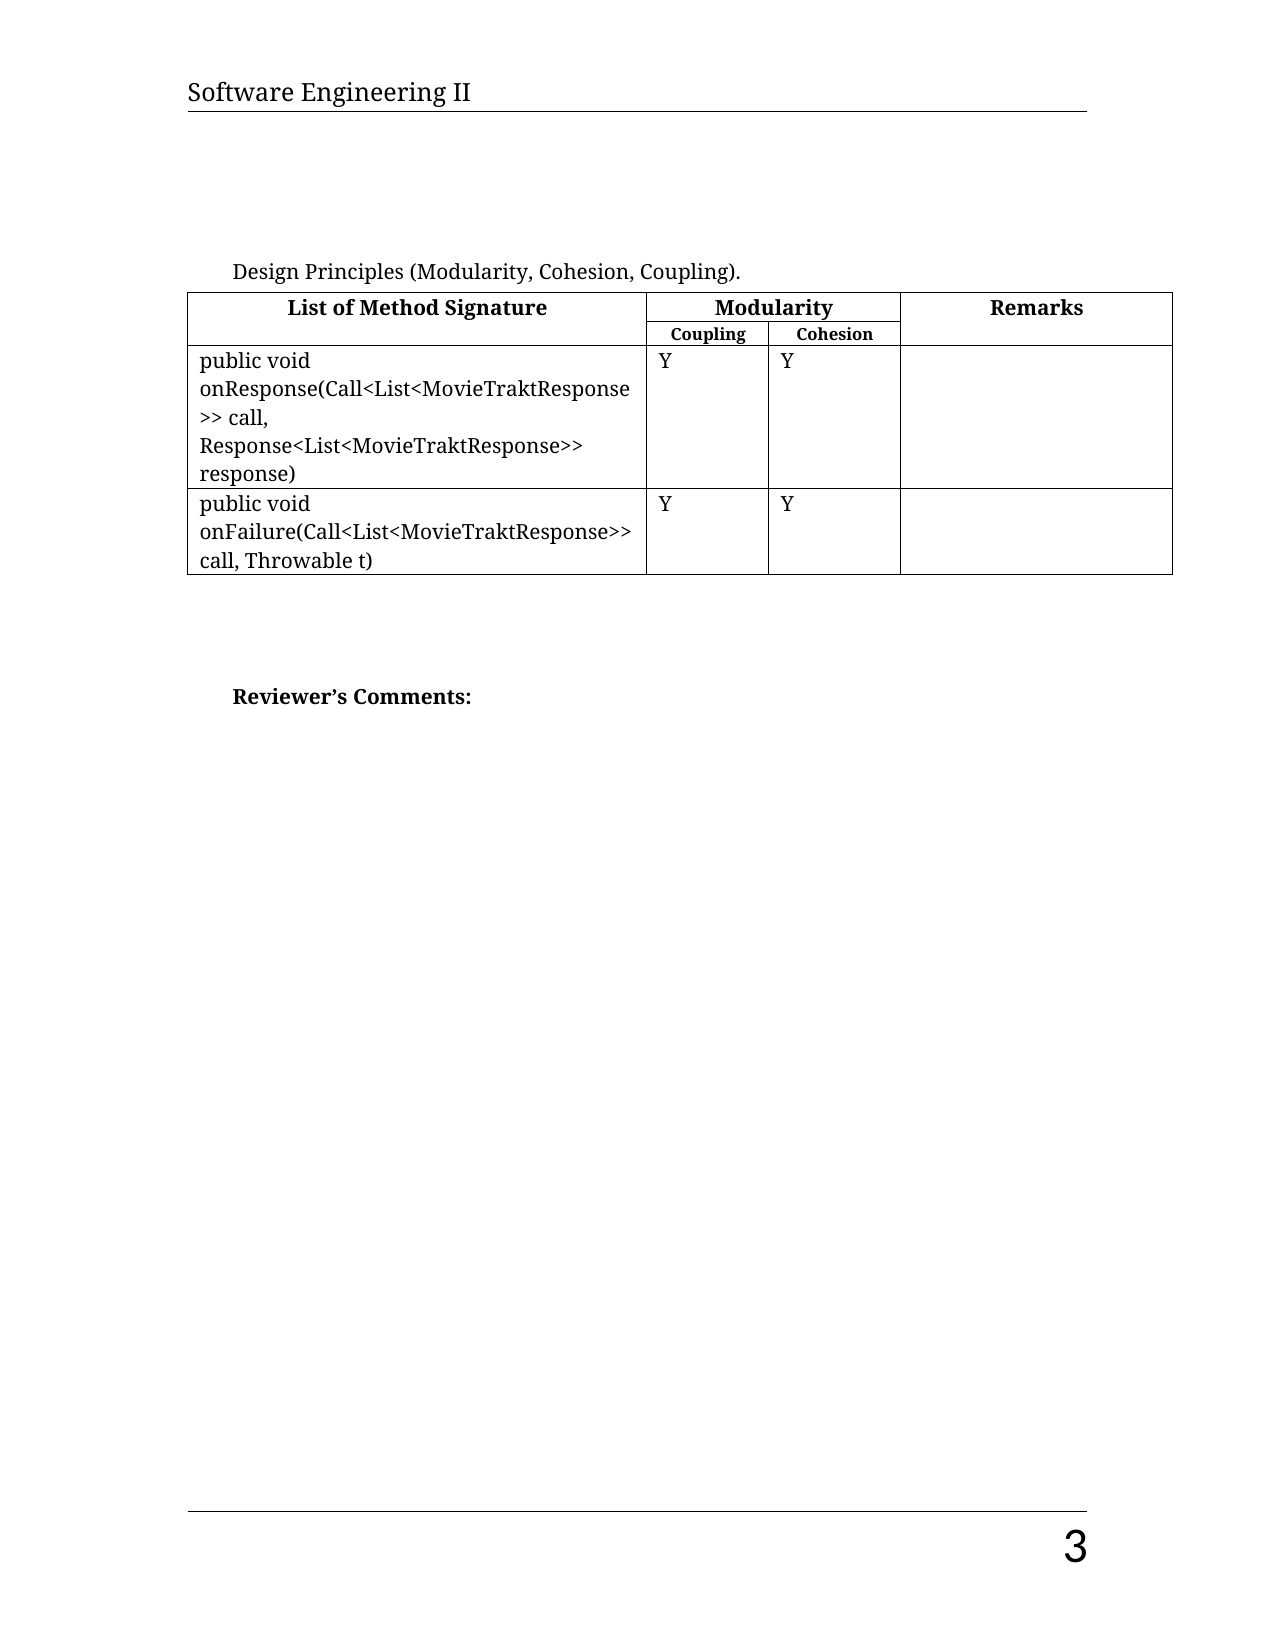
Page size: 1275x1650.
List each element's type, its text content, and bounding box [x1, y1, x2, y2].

table_header Remarks [901, 293, 1172, 345]
table_cell Coupling [647, 322, 768, 345]
table_cell [901, 489, 1172, 574]
subtitle Design Principles (Modularity, Cohesion, Coupling). [187, 257, 1087, 285]
table_header List of Method Signature [188, 293, 646, 345]
table_cell [901, 346, 1172, 488]
table_cell Y [647, 346, 768, 488]
table_cell Y [769, 346, 900, 488]
table_cell Y [769, 489, 900, 574]
table_cell Y [647, 489, 768, 574]
table_cell public void onResponse(Call<List<MovieTraktResponse>> call, Response<List<MovieTraktResponse>> response) [188, 346, 646, 488]
table_cell public void onFailure(Call<List<MovieTraktResponse>> call, Throwable t) [188, 489, 646, 574]
table_cell Cohesion [769, 322, 900, 345]
subtitle Reviewer’s Comments: [187, 682, 1087, 739]
table_header Modularity [647, 293, 900, 321]
